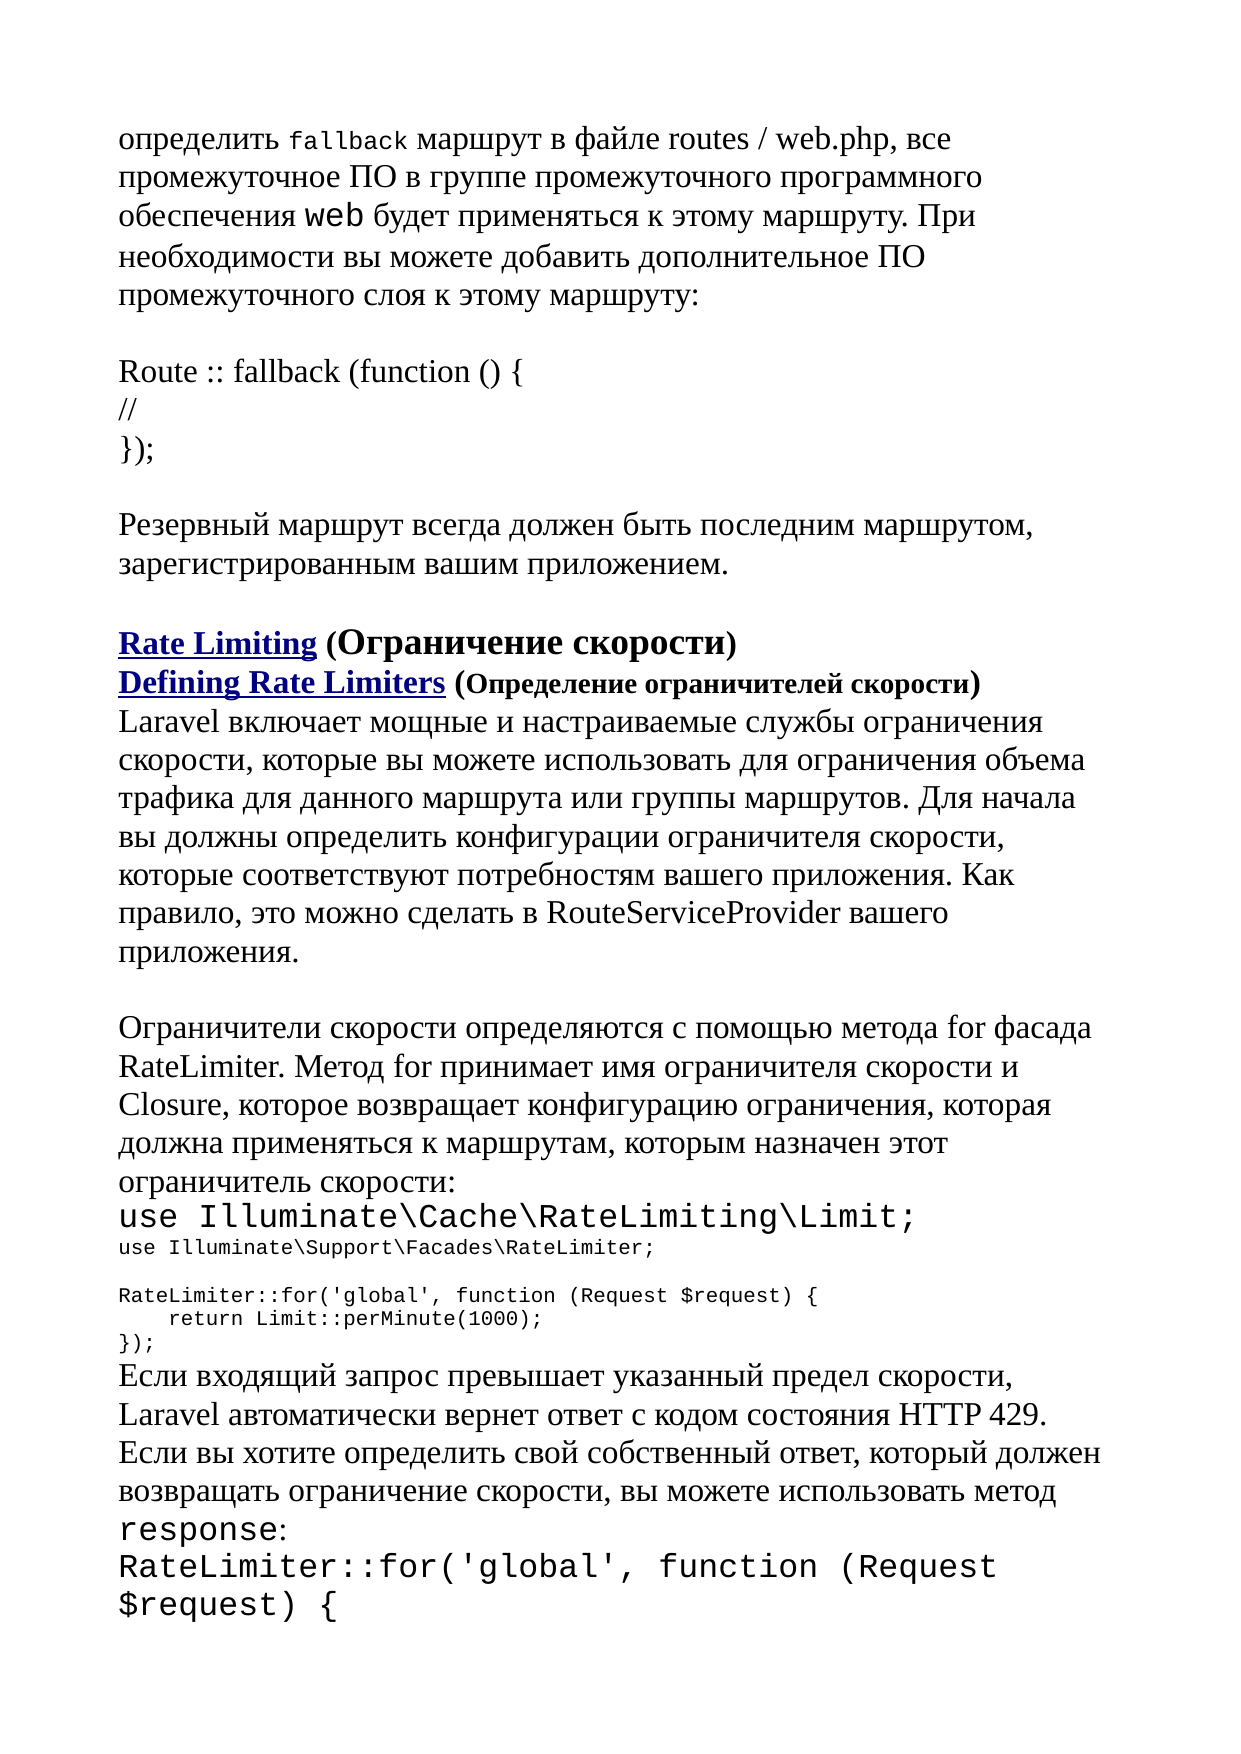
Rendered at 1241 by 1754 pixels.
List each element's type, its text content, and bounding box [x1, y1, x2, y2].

text return Limit::perMinute(1000); [118, 1308, 1122, 1332]
text определить fallback маршрут в файле routes / web.php, все промежуточное ПО в группе промежуточного программного обеспечения web будет применяться к этому маршруту. При необходимости вы можете добавить дополнительное ПО промежуточного слоя к этому маршруту: Route :: fallback (function () { // }); Резервный маршрут всегда должен быть последним маршрутом, зарегистрированным вашим приложением. [118, 118, 1122, 581]
text }); [118, 1332, 1122, 1356]
subtitle Defining Rate Limiters (Определение ограничителей скорости) [118, 663, 1122, 701]
text RateLimiter::for('global', function (Request $request) { [118, 1284, 1122, 1308]
subtitle Rate Limiting (Ограничение скорости) [118, 620, 1122, 663]
text use Illuminate\Support\Facades\RateLimiter; [118, 1237, 1122, 1261]
text Если входящий запрос превышает указанный предел скорости, Laravel автоматически вернет ответ с кодом состояния HTTP 429. Если вы хотите определить свой собственный ответ, который должен возвращать ограничение скорости, вы можете использовать метод response: RateLimiter::for('global', function (Request $request) { [118, 1356, 1122, 1626]
text Laravel включает мощные и настраиваемые службы ограничения скорости, которые вы можете использовать для ограничения объема трафика для данного маршрута или группы маршрутов. Для начала вы должны определить конфигурации ограничителя скорости, которые соответствуют потребностям вашего приложения. Как правило, это можно сделать в RouteServiceProvider вашего приложения. Ограничители скорости определяются с помощью метода for фасада RateLimiter. Метод for принимает имя ограничителя скорости и Closure, которое возвращает конфигурацию ограничения, которая должна применяться к маршрутам, которым назначен этот ограничитель скорости: use Illuminate\Cache\RateLimiting\Limit; [118, 701, 1122, 1237]
